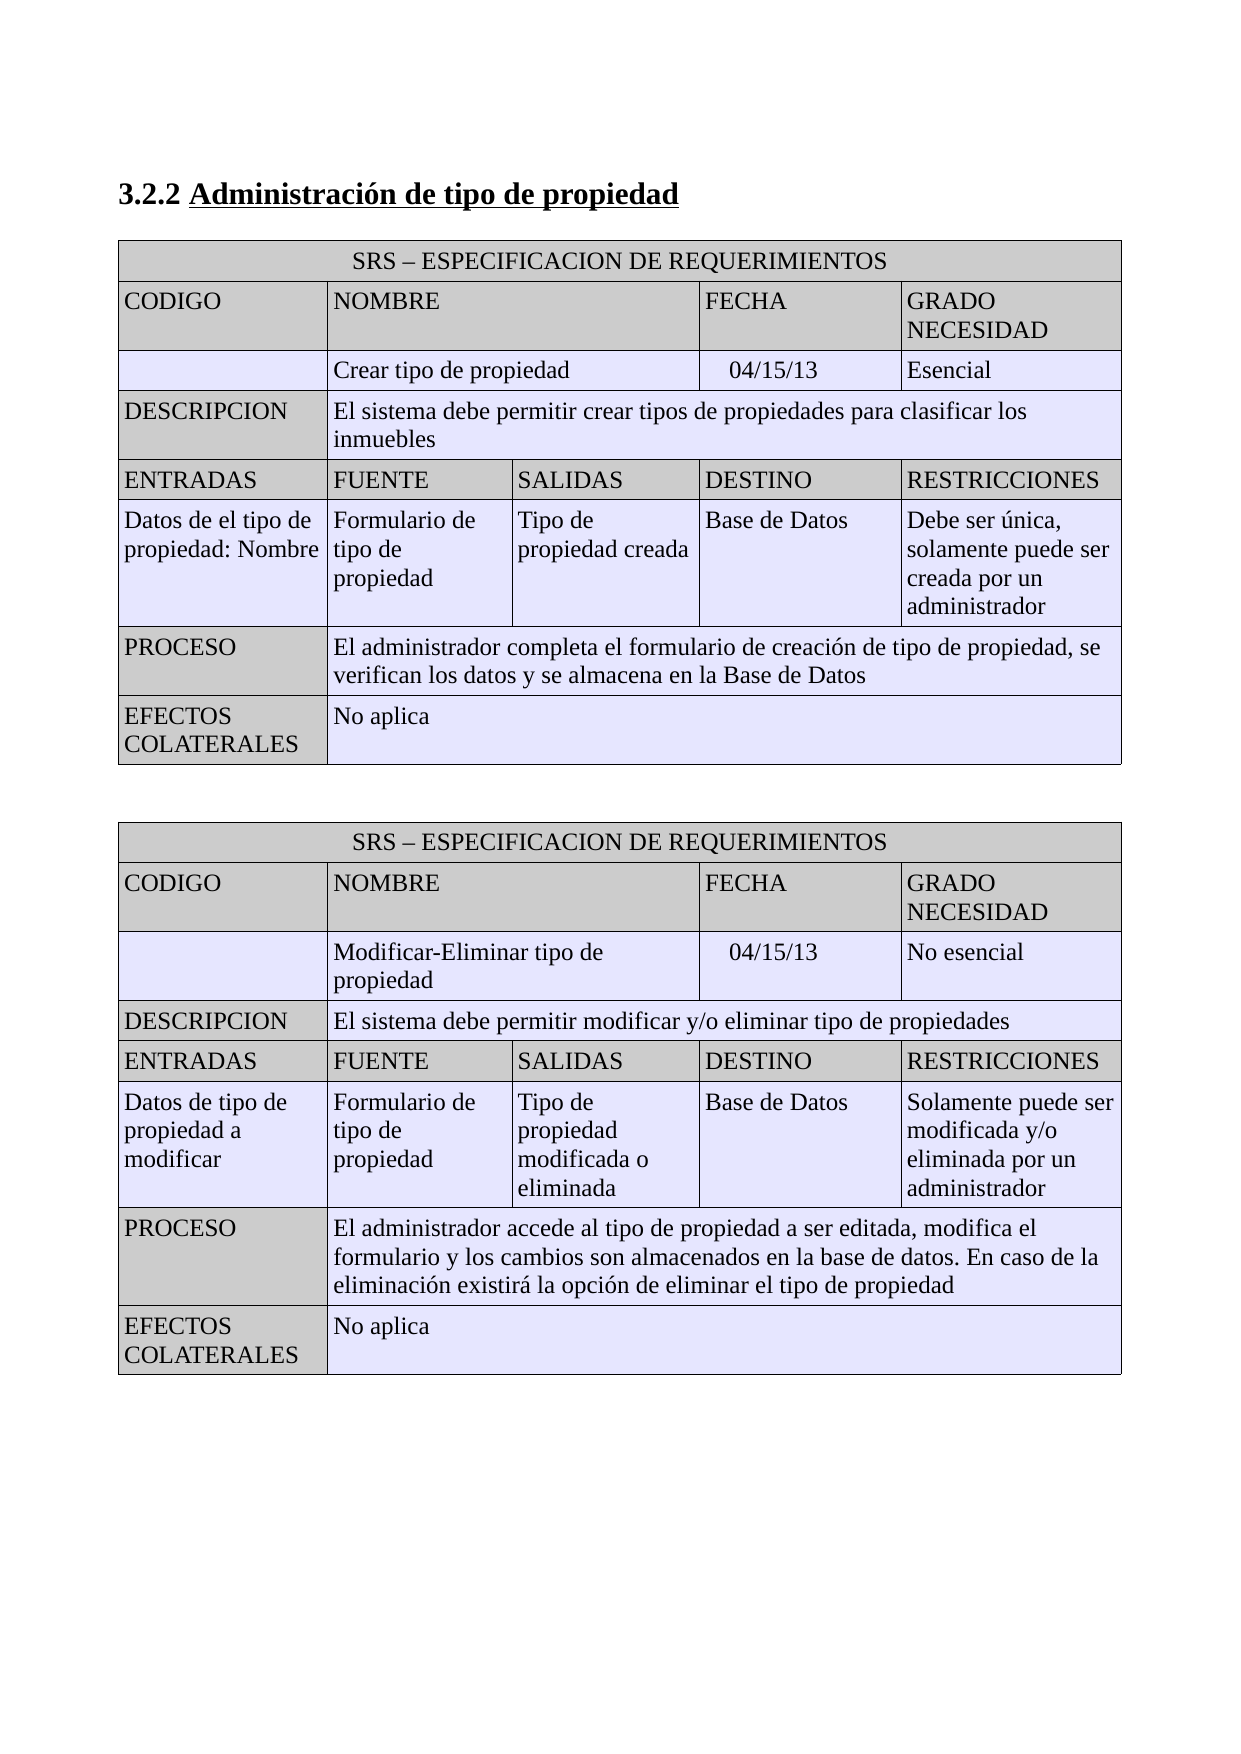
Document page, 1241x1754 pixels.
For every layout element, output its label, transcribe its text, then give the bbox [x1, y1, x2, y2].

table_cell CODIGO [119, 863, 327, 931]
table_cell No esencial [902, 932, 1121, 1000]
table_cell [119, 351, 327, 390]
table_cell 15/04/13 [700, 932, 901, 1000]
table_cell PROCESO [119, 627, 327, 695]
table_cell Datos de tipo de propiedad a modificar [119, 1082, 327, 1207]
table_cell No aplica [328, 696, 1121, 764]
table_cell No aplica [328, 1306, 1121, 1374]
table_header SRS – ESPECIFICACION DE REQUERIMIENTOS [119, 823, 1121, 862]
table_cell Modificar-Eliminar tipo de propiedad [328, 932, 699, 1000]
table_cell Tipo de propiedad creada [513, 500, 699, 626]
table_cell 15/04/13 [700, 351, 901, 390]
table_cell FECHA [700, 282, 901, 350]
table_cell ENTRADAS [119, 1041, 327, 1081]
table_cell El administrador accede al tipo de propiedad a ser editada, modifica el formulario y los cambios son almacenados en la base de datos. En caso de la eliminación existirá la opción de eliminar el tipo de propiedad [328, 1208, 1121, 1305]
table_cell GRADO NECESIDAD [902, 282, 1121, 350]
table_cell Crear tipo de propiedad [328, 351, 699, 390]
table_header SRS – ESPECIFICACION DE REQUERIMIENTOS [119, 241, 1121, 281]
table_cell RESTRICCIONES [902, 460, 1121, 499]
table_cell SALIDAS [513, 1041, 699, 1081]
table_cell FUENTE [328, 1041, 512, 1081]
table_cell DESTINO [700, 1041, 901, 1081]
table_cell DESTINO [700, 460, 901, 499]
table_cell Solamente puede ser modificada y/o eliminada por un administrador [902, 1082, 1121, 1207]
table_cell Esencial [902, 351, 1121, 390]
table_cell Datos de el tipo de propiedad: Nombre [119, 500, 327, 626]
table_cell FECHA [700, 863, 901, 931]
table_cell SALIDAS [513, 460, 699, 499]
table_cell Tipo de propiedad modificada o eliminada [513, 1082, 699, 1207]
table_cell ENTRADAS [119, 460, 327, 499]
table_cell Formulario de tipo de propiedad [328, 1082, 512, 1207]
table_cell NOMBRE [328, 863, 699, 931]
table_cell DESCRIPCION [119, 391, 327, 459]
table_cell El sistema debe permitir crear tipos de propiedades para clasificar los inmuebles [328, 391, 1121, 459]
table_cell Formulario de tipo de propiedad [328, 500, 512, 626]
text 3.2.2 Administración de tipo de propiedad [118, 176, 1122, 212]
table_cell El administrador completa el formulario de creación de tipo de propiedad, se verifican los datos y se almacena en la Base de Datos [328, 627, 1121, 695]
table_cell [119, 932, 327, 1000]
table_cell DESCRIPCION [119, 1001, 327, 1040]
table_cell RESTRICCIONES [902, 1041, 1121, 1081]
table_cell Base de Datos [700, 500, 901, 626]
table_cell EFECTOS COLATERALES [119, 1306, 327, 1374]
table_cell Debe ser única, solamente puede ser creada por un administrador [902, 500, 1121, 626]
table_cell El sistema debe permitir modificar y/o eliminar tipo de propiedades [328, 1001, 1121, 1040]
table_cell NOMBRE [328, 282, 699, 350]
table_cell Base de Datos [700, 1082, 901, 1207]
table_cell PROCESO [119, 1208, 327, 1305]
table_cell FUENTE [328, 460, 512, 499]
table_cell EFECTOS COLATERALES [119, 696, 327, 764]
table_cell CODIGO [119, 282, 327, 350]
table_cell GRADO NECESIDAD [902, 863, 1121, 931]
